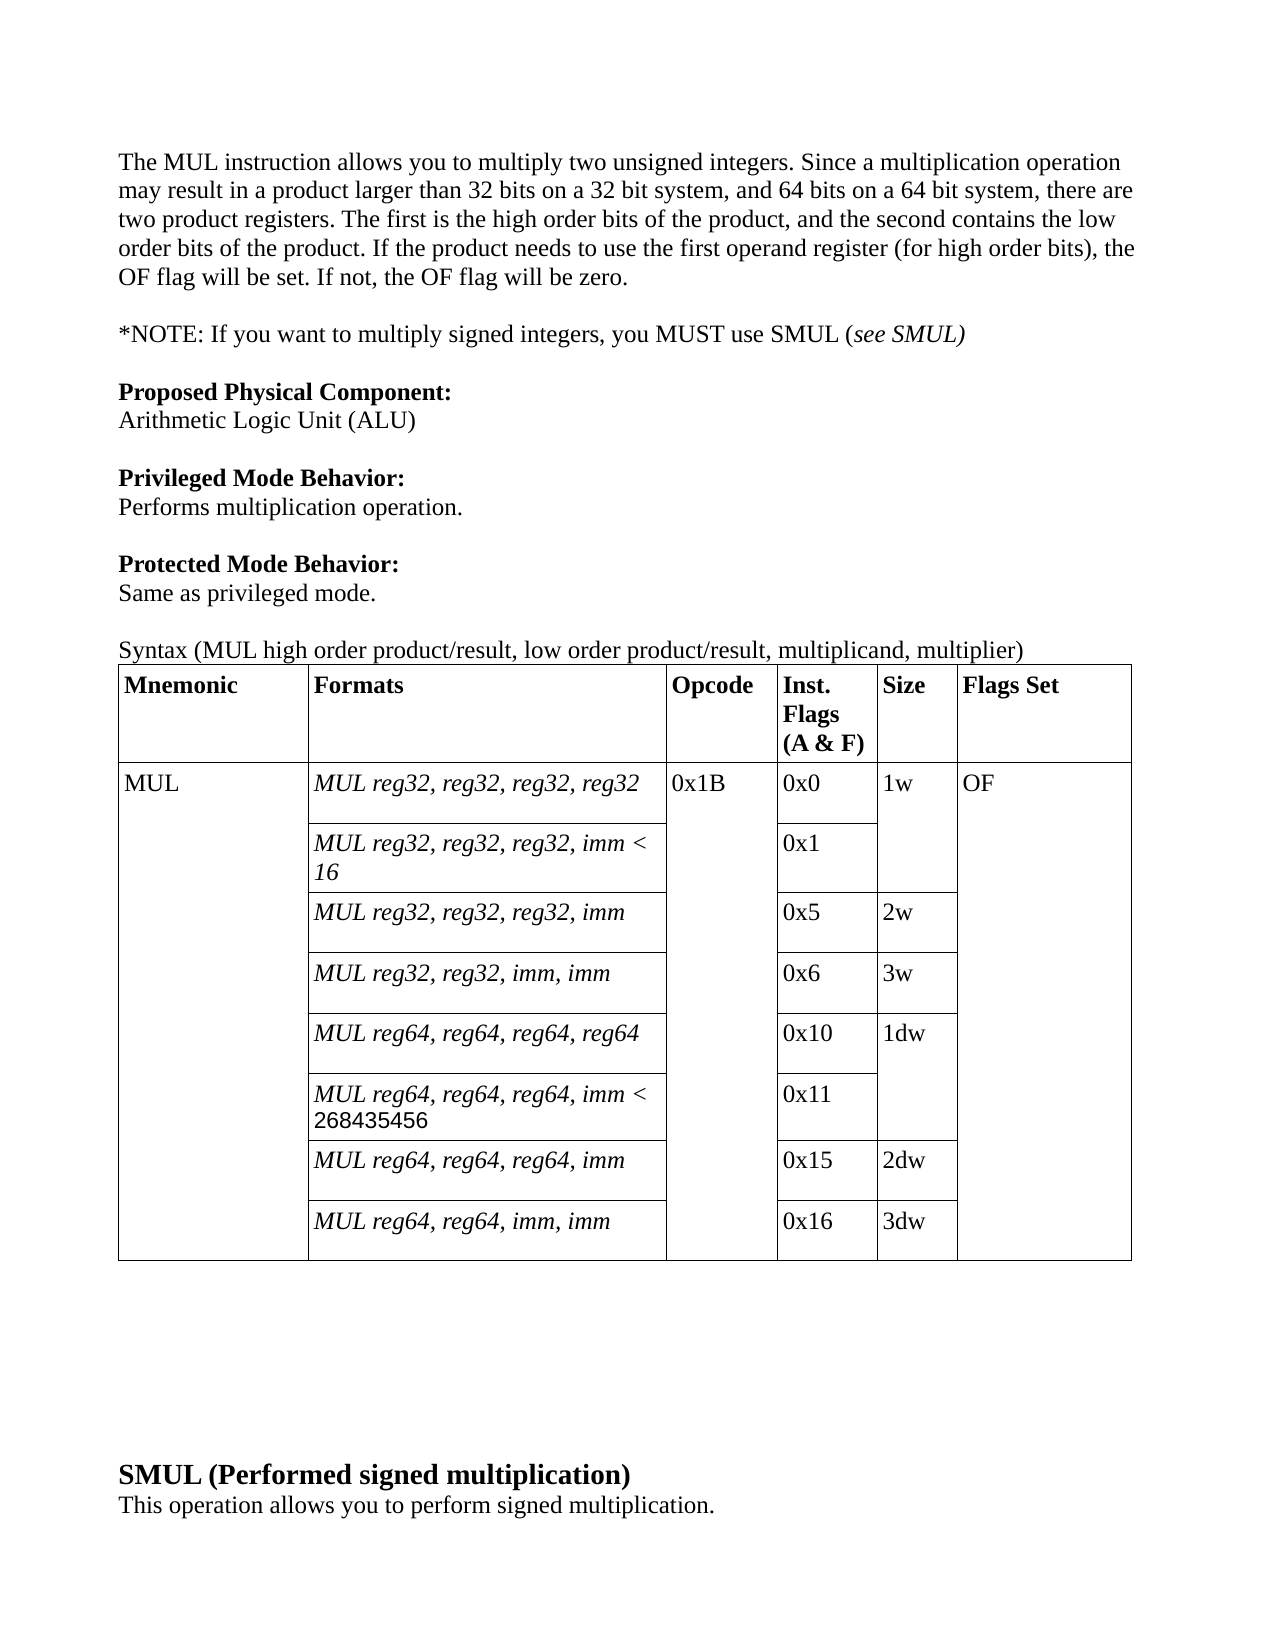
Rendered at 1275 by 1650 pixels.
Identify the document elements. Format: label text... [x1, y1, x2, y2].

text This operation allows you to perform signed multiplication. [118, 1491, 1157, 1519]
text Privileged Mode Behavior: [118, 463, 1157, 492]
table_cell MUL reg32, reg32, reg32, reg32 [309, 763, 666, 823]
table_header Formats [309, 665, 666, 762]
table_cell 1dw [878, 1014, 957, 1139]
text Protected Mode Behavior: [118, 549, 1157, 578]
table_cell 1w [878, 763, 957, 892]
table_cell 0x5 [778, 893, 877, 952]
text *NOTE: If you want to multiply signed integers, you MUST use SMUL (see SMUL) [118, 319, 1157, 348]
table_cell 0x6 [778, 953, 877, 1012]
text Proposed Physical Component: [118, 377, 1157, 406]
text Arithmetic Logic Unit (ALU) [118, 406, 1157, 434]
text The MUL instruction allows you to multiply two unsigned integers. Since a multiplication operation may result in a product larger than 32 bits on a 32 bit system, and 64 bits on a 64 bit system, there are two product registers. The first is the high order bits of the product, and the second contains the low order bits of the product. If the product needs to use the first operand register (for high order bits), the OF flag will be set. If not, the OF flag will be zero. [118, 147, 1157, 291]
table_cell MUL [119, 763, 308, 1260]
text Performs multiplication operation. [118, 492, 1157, 521]
table_cell 2dw [878, 1141, 957, 1200]
table_cell 0x10 [778, 1014, 877, 1073]
table_cell 0x1 [778, 824, 877, 892]
table_cell 3w [878, 953, 957, 1012]
table_cell MUL reg32, reg32, imm, imm [309, 953, 666, 1012]
table_cell OF [958, 763, 1131, 1260]
table_header Flags Set [958, 665, 1131, 762]
table_cell 0x11 [778, 1074, 877, 1139]
table_cell MUL reg64, reg64, imm, imm [309, 1201, 666, 1260]
table_cell 2w [878, 893, 957, 952]
table_header Size [878, 665, 957, 762]
table_header Opcode [667, 665, 777, 762]
text Syntax (MUL high order product/result, low order product/result, multiplicand, multiplier) [118, 636, 1157, 664]
text Same as privileged mode. [118, 578, 1157, 607]
table_cell 0x16 [778, 1201, 877, 1260]
table_header Inst. Flags (A & F) [778, 665, 877, 762]
table_cell 0x0 [778, 763, 877, 823]
text SMUL (Performed signed multiplication) [118, 1457, 1157, 1491]
table_cell MUL reg64, reg64, reg64, reg64 [309, 1014, 666, 1073]
table_cell MUL reg32, reg32, reg32, imm [309, 893, 666, 952]
table_cell MUL reg64, reg64, reg64, imm < 268435456 [309, 1074, 666, 1139]
table_cell MUL reg64, reg64, reg64, imm [309, 1141, 666, 1200]
table_cell 3dw [878, 1201, 957, 1260]
table_cell MUL reg32, reg32, reg32, imm < 16 [309, 824, 666, 892]
table_cell 0x1B [667, 763, 777, 1260]
table_header Mnemonic [119, 665, 308, 762]
table_cell 0x15 [778, 1141, 877, 1200]
